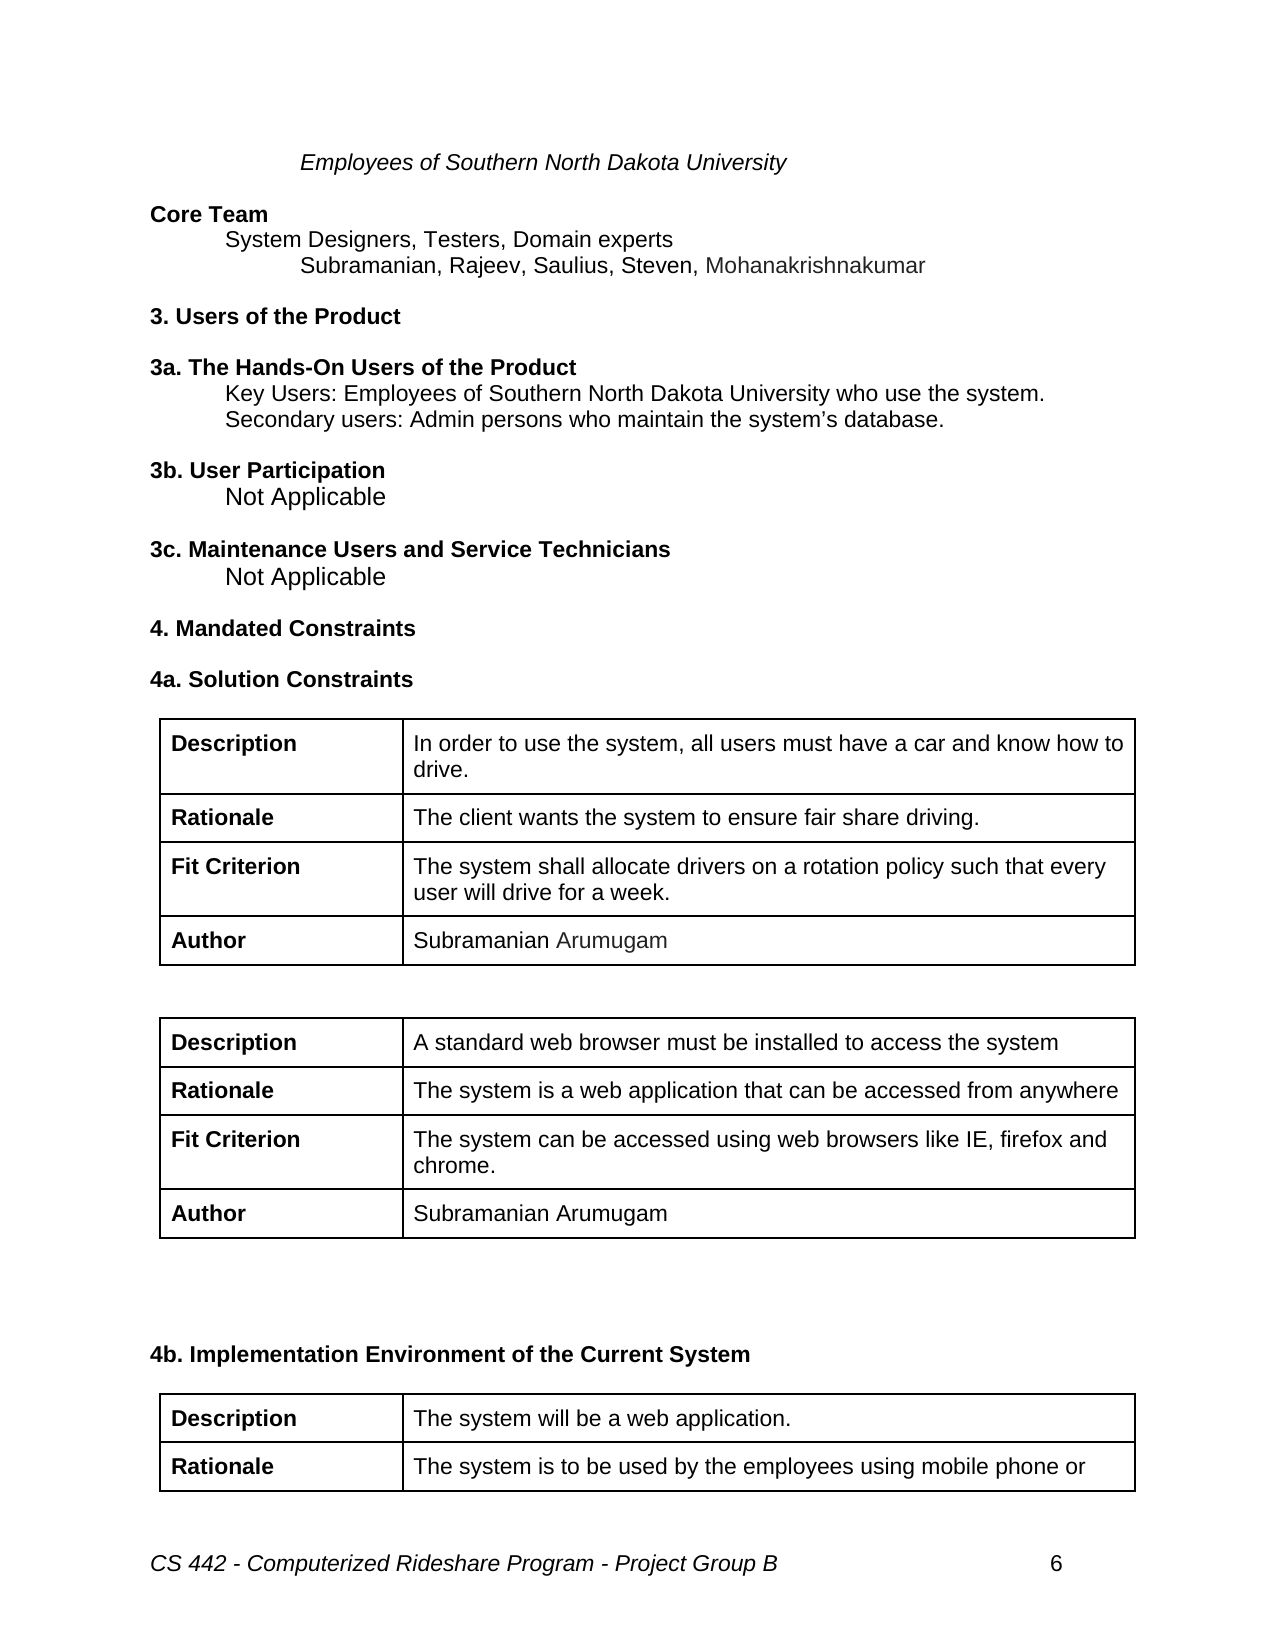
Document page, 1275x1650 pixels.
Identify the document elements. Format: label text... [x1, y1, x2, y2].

table_cell The system shall allocate drivers on a rotation policy such that every user will drive for a week. [404, 843, 1134, 915]
table_cell Rationale [161, 1068, 402, 1114]
table_cell Fit Criterion [161, 843, 402, 915]
text 4b. Implementation Environment of the Current System [150, 1341, 1125, 1367]
text Key Users: Employees of Southern North Dakota University who use the system. [150, 381, 1125, 406]
table_cell The system can be accessed using web browsers like IE, firefox and chrome. [404, 1116, 1134, 1188]
text 4a. Solution Constraints [150, 667, 1125, 693]
table_cell Fit Criterion [161, 1116, 402, 1188]
table_cell The system is to be used by the employees using mobile phone or [404, 1443, 1134, 1490]
text 3b. User Participation [150, 457, 1125, 483]
text Secondary users: Admin persons who maintain the system’s database. [150, 406, 1125, 432]
text System Designers, Testers, Domain experts [150, 227, 1125, 252]
text Subramanian, Rajeev, Saulius, Steven, Mohanakrishnakumar [225, 252, 1125, 278]
text 3. Users of the Product [150, 304, 1125, 329]
text 3a. The Hands-On Users of the Product [150, 355, 1125, 381]
text 3c. Maintenance Users and Service Technicians [150, 537, 1125, 562]
table_cell Rationale [161, 795, 402, 841]
text Employees of Southern North Dakota University [225, 150, 1125, 176]
table_header Description [161, 720, 402, 792]
table_header A standard web browser must be installed to access the system [404, 1019, 1134, 1066]
table_cell Rationale [161, 1443, 402, 1490]
table_cell Author [161, 1190, 402, 1237]
table_header Description [161, 1395, 402, 1441]
table_cell Author [161, 917, 402, 964]
table_cell The system is a web application that can be accessed from anywhere [404, 1068, 1134, 1114]
text 4. Mandated Constraints [150, 616, 1125, 641]
table_cell The client wants the system to ensure fair share driving. [404, 795, 1134, 841]
text Not Applicable [150, 483, 1125, 511]
table_cell Subramanian Arumugam [404, 1190, 1134, 1237]
table_header Description [161, 1019, 402, 1066]
table_cell Subramanian Arumugam [404, 917, 1134, 964]
text Not Applicable [150, 562, 1125, 590]
table_header In order to use the system, all users must have a car and know how to drive. [404, 720, 1134, 792]
text Core Team [150, 201, 1125, 227]
table_header The system will be a web application. [404, 1395, 1134, 1441]
